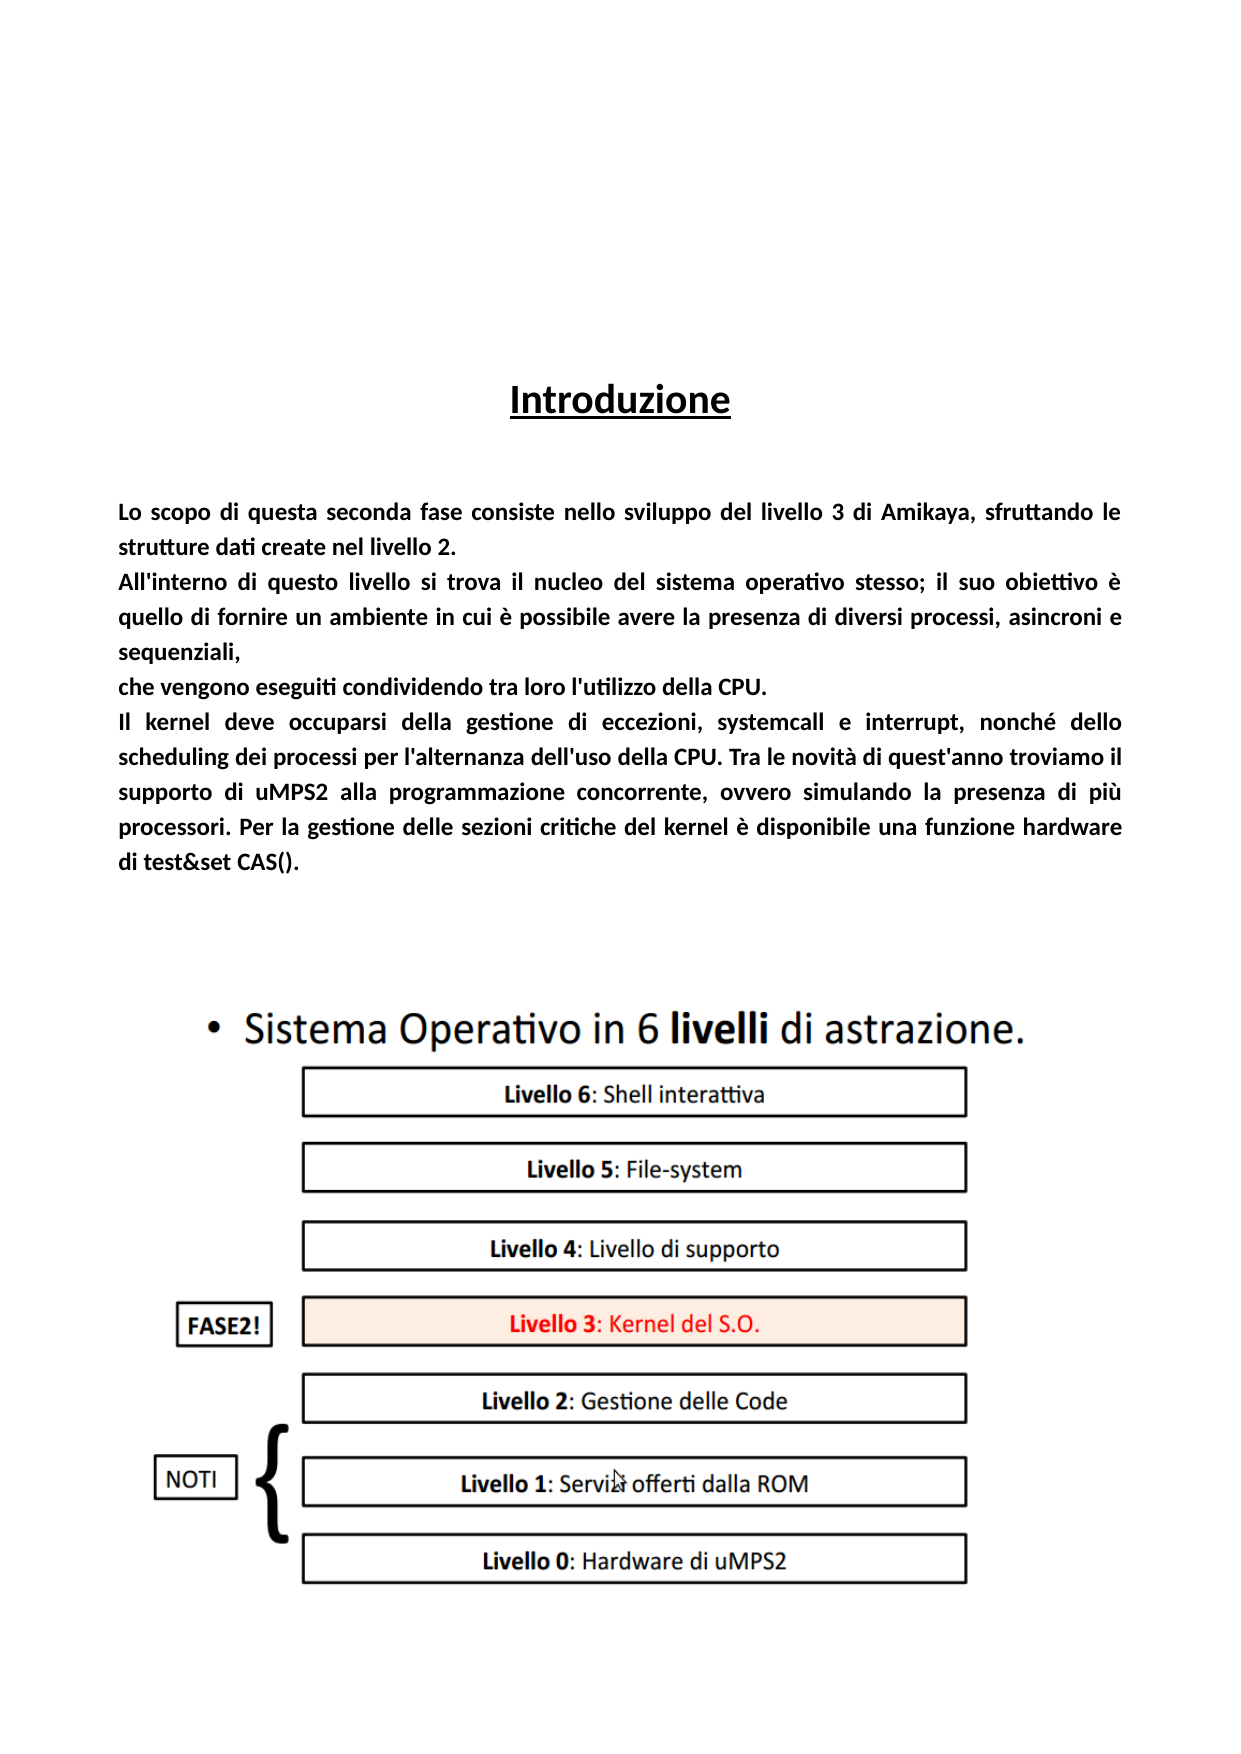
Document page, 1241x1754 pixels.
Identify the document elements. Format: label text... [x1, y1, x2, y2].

text Lo scopo di questa seconda fase consiste nello sviluppo del livello 3 di Amikaya, sfruttando le strutture dati create nel livello 2. [118, 496, 1122, 561]
text Introduzione [118, 373, 1122, 424]
text All'interno di questo livello si trova il nucleo del sistema operativo stesso; il suo obiettivo è quello di fornire un ambiente in cui è possibile avere la presenza di diversi processi, asincroni e sequenziali, [118, 566, 1122, 666]
picture [142, 994, 1106, 1622]
text che vengono eseguiti condividendo tra loro l'utilizzo della CPU. [118, 671, 1122, 701]
text Il kernel deve occuparsi della gestione di eccezioni, systemcall e interrupt, nonché dello scheduling dei processi per l'alternanza dell'uso della CPU. Tra le novità di quest'anno troviamo il supporto di uMPS2 alla programmazione concorrente, ovvero simulando la presenza di più processori. Per la gestione delle sezioni critiche del kernel è disponibile una funzione hardware di test&set CAS(). [118, 706, 1122, 876]
